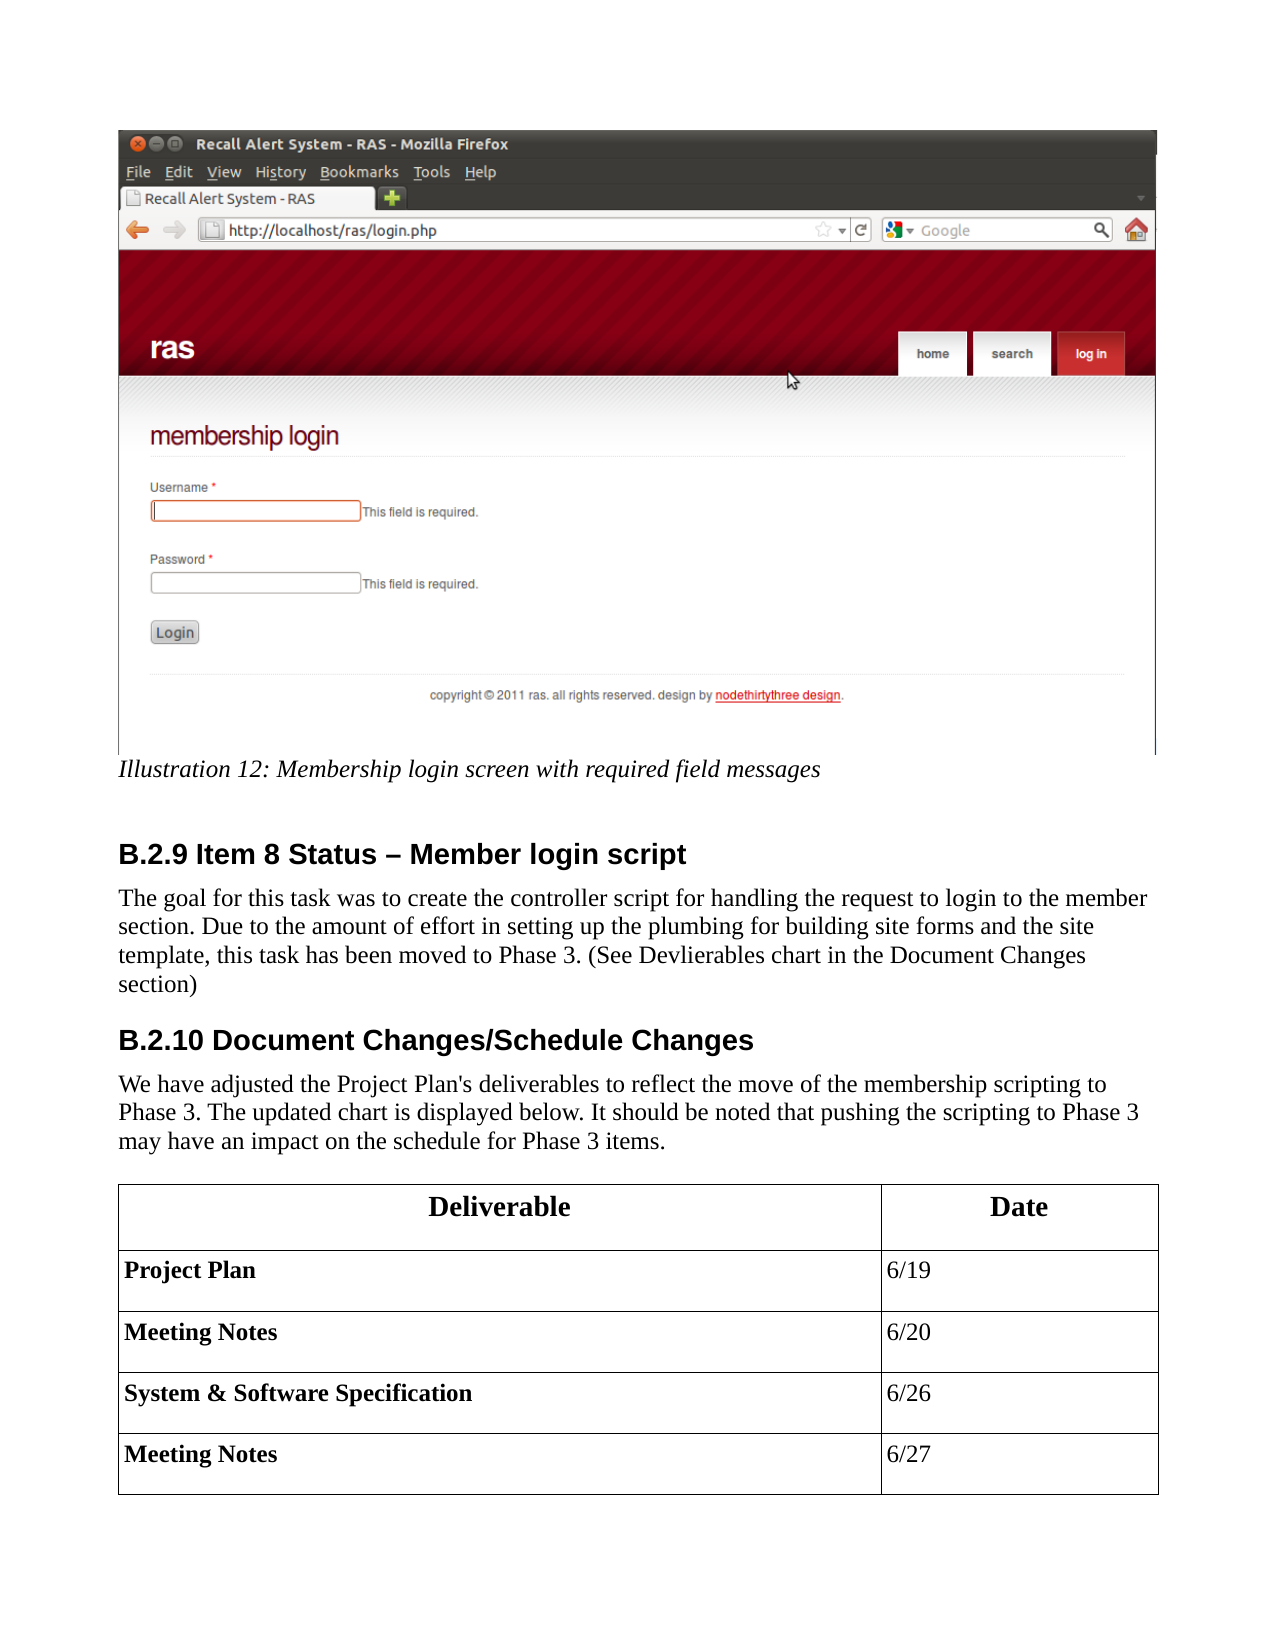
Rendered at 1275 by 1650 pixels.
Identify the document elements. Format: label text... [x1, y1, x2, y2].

subtitle B.2.10 Document Changes/Schedule Changes [118, 1023, 1157, 1056]
table_cell 6/26 [882, 1373, 1158, 1433]
table_cell Meeting Notes [119, 1312, 881, 1372]
subtitle B.2.9 Item 8 Status – Member login script [118, 837, 1157, 870]
picture [118, 130, 1158, 755]
table_cell 6/27 [882, 1434, 1158, 1494]
table_cell System & Software Specification [119, 1373, 881, 1433]
table_header Deliverable [119, 1185, 881, 1250]
table_cell Project Plan [119, 1251, 881, 1311]
table_header Date [882, 1185, 1158, 1250]
text The goal for this task was to create the controller script for handling the request to login to the member section. Due to the amount of effort in setting up the plumbing for building site forms and the site template, this task has been moved to Phase 3. (See Devlierables chart in the Document Changes section) [118, 883, 1157, 998]
text Illustration 12: Membership login screen with required field messages [118, 755, 1157, 783]
table_cell 6/19 [882, 1251, 1158, 1311]
table_cell 6/20 [882, 1312, 1158, 1372]
table_cell Meeting Notes [119, 1434, 881, 1494]
text We have adjusted the Project Plan's deliverables to reflect the move of the membership scripting to Phase 3. The updated chart is displayed below. It should be noted that pushing the scripting to Phase 3 may have an impact on the schedule for Phase 3 items. [118, 1069, 1157, 1155]
